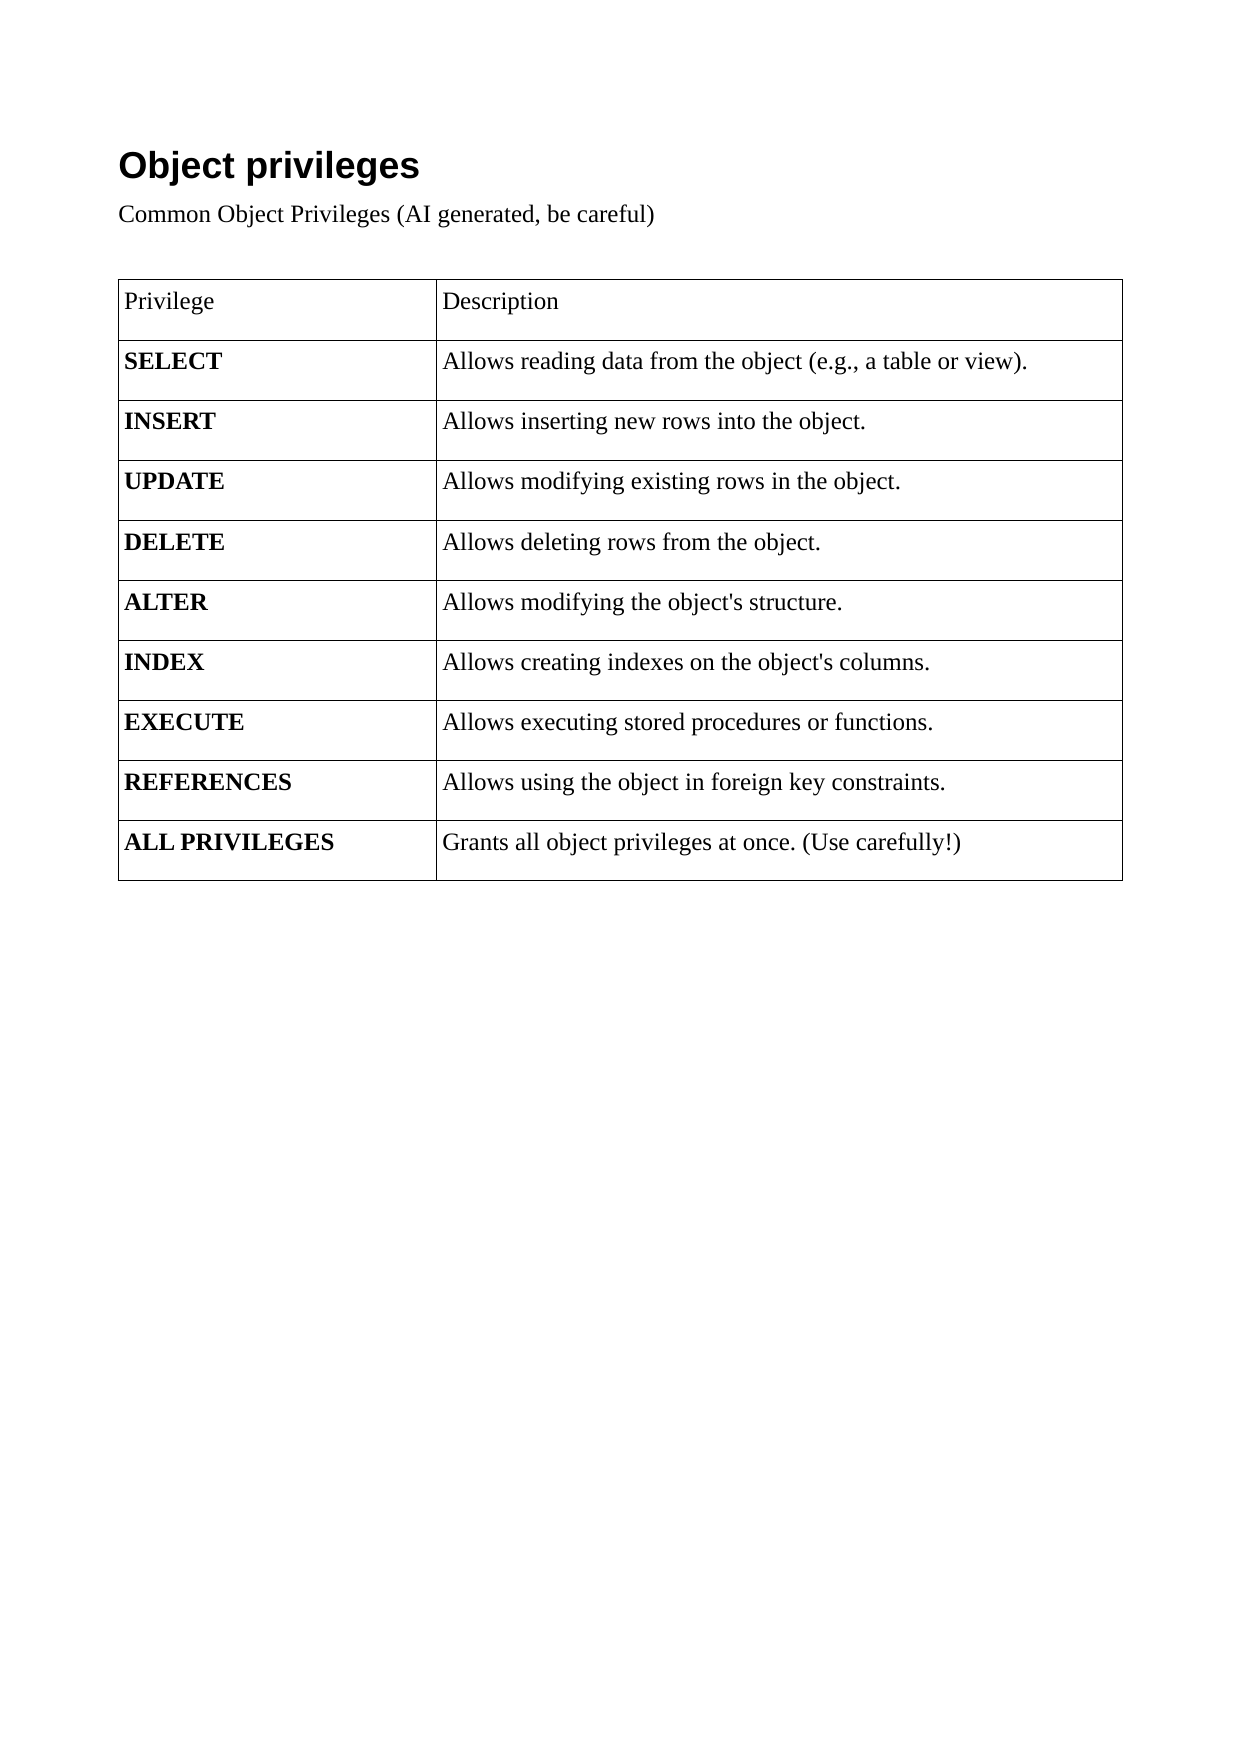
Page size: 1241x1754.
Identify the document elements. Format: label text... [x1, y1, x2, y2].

table_cell Allows executing stored procedures or functions. [437, 701, 1122, 760]
subtitle Object privileges [118, 143, 1122, 186]
table_cell UPDATE [119, 461, 436, 520]
table_cell INDEX [119, 641, 436, 700]
table_cell Allows creating indexes on the object's columns. [437, 641, 1122, 700]
table_cell REFERENCES [119, 761, 436, 820]
table_cell Allows inserting new rows into the object. [437, 401, 1122, 460]
table_cell Allows modifying the object's structure. [437, 581, 1122, 640]
table_cell Allows using the object in foreign key constraints. [437, 761, 1122, 820]
table_cell Allows reading data from the object (e.g., a table or view). [437, 341, 1122, 399]
table_cell DELETE [119, 521, 436, 580]
text Common Object Privileges (AI generated, be careful) [118, 199, 1122, 261]
table_header Privilege [119, 280, 436, 339]
table_cell Grants all object privileges at once. (Use carefully!) [437, 821, 1122, 880]
table_cell Allows deleting rows from the object. [437, 521, 1122, 580]
table_cell ALL PRIVILEGES [119, 821, 436, 880]
table_cell EXECUTE [119, 701, 436, 760]
table_header Description [437, 280, 1122, 339]
table_cell ALTER [119, 581, 436, 640]
table_cell SELECT [119, 341, 436, 399]
table_cell Allows modifying existing rows in the object. [437, 461, 1122, 520]
table_cell INSERT [119, 401, 436, 460]
